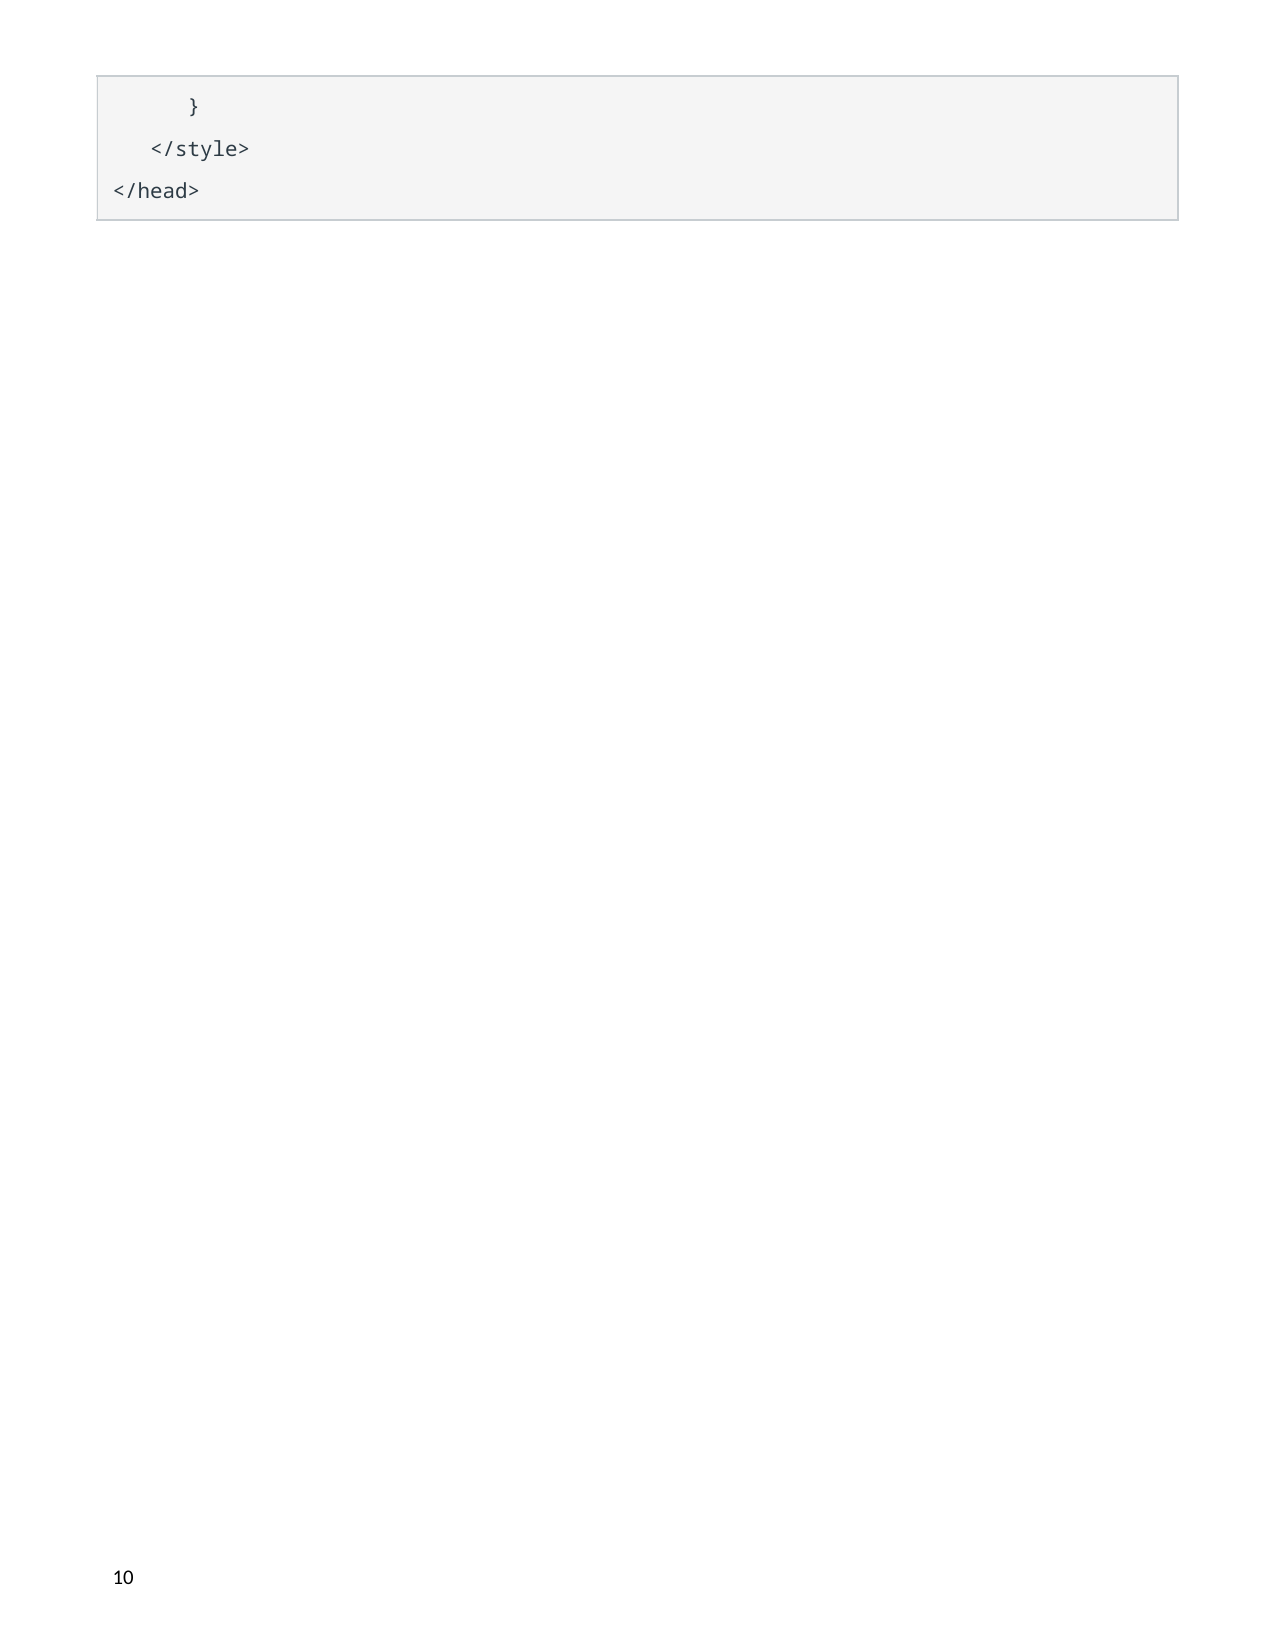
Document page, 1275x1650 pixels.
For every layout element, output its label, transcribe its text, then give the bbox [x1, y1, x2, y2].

subtitle } </style> </head> [98, 77, 1177, 219]
